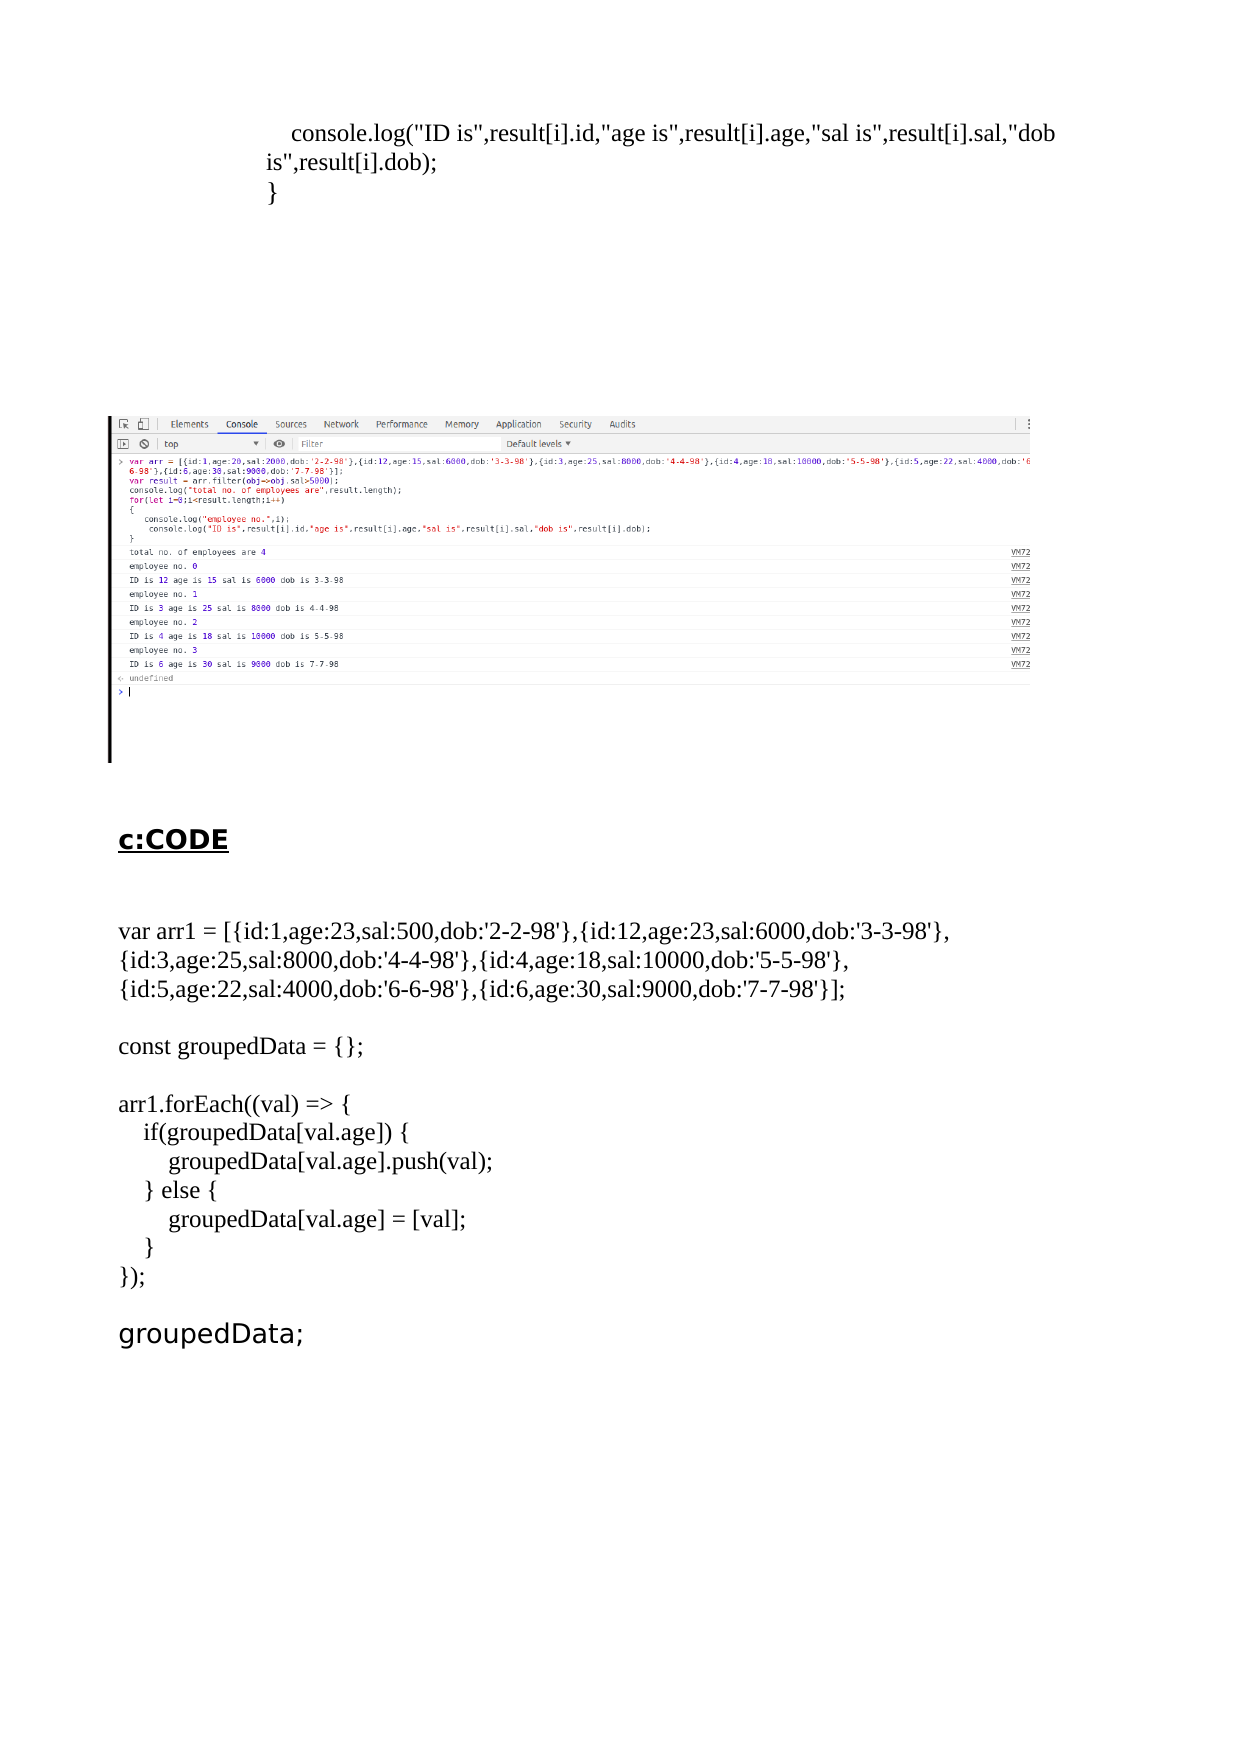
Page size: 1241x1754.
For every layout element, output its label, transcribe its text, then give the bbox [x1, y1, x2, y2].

text } [118, 176, 1122, 207]
text groupedData[val.age].push(val); [118, 1146, 1122, 1175]
text arr1.forEach((val) => { [118, 1089, 1122, 1117]
picture [107, 416, 1030, 763]
text if(groupedData[val.age]) { [118, 1117, 1122, 1146]
text groupedData[val.age] = [val]; [118, 1204, 1122, 1232]
text } else { [118, 1175, 1122, 1204]
text var arr1 = [{id:1,age:23,sal:500,dob:'2-2-98'},{id:12,age:23,sal:6000,dob:'3-3-98'},{id:3,age:25,sal:8000,dob:'4-4-98'},{id:4,age:18,sal:10000,dob:'5-5-98'},{id:5,age:22,sal:4000,dob:'6-6-98'},{id:6,age:30,sal:9000,dob:'7-7-98'}]; [118, 916, 1122, 1002]
text }); [118, 1261, 1122, 1290]
text } [118, 1232, 1122, 1261]
text const groupedData = {}; [118, 1031, 1122, 1060]
text console.log("ID is",result[i].id,"age is",result[i].age,"sal is",result[i].sal,"dob is",result[i].dob); [118, 118, 1122, 176]
text groupedData; [118, 1319, 1122, 1350]
text c:CODE [118, 824, 1122, 856]
